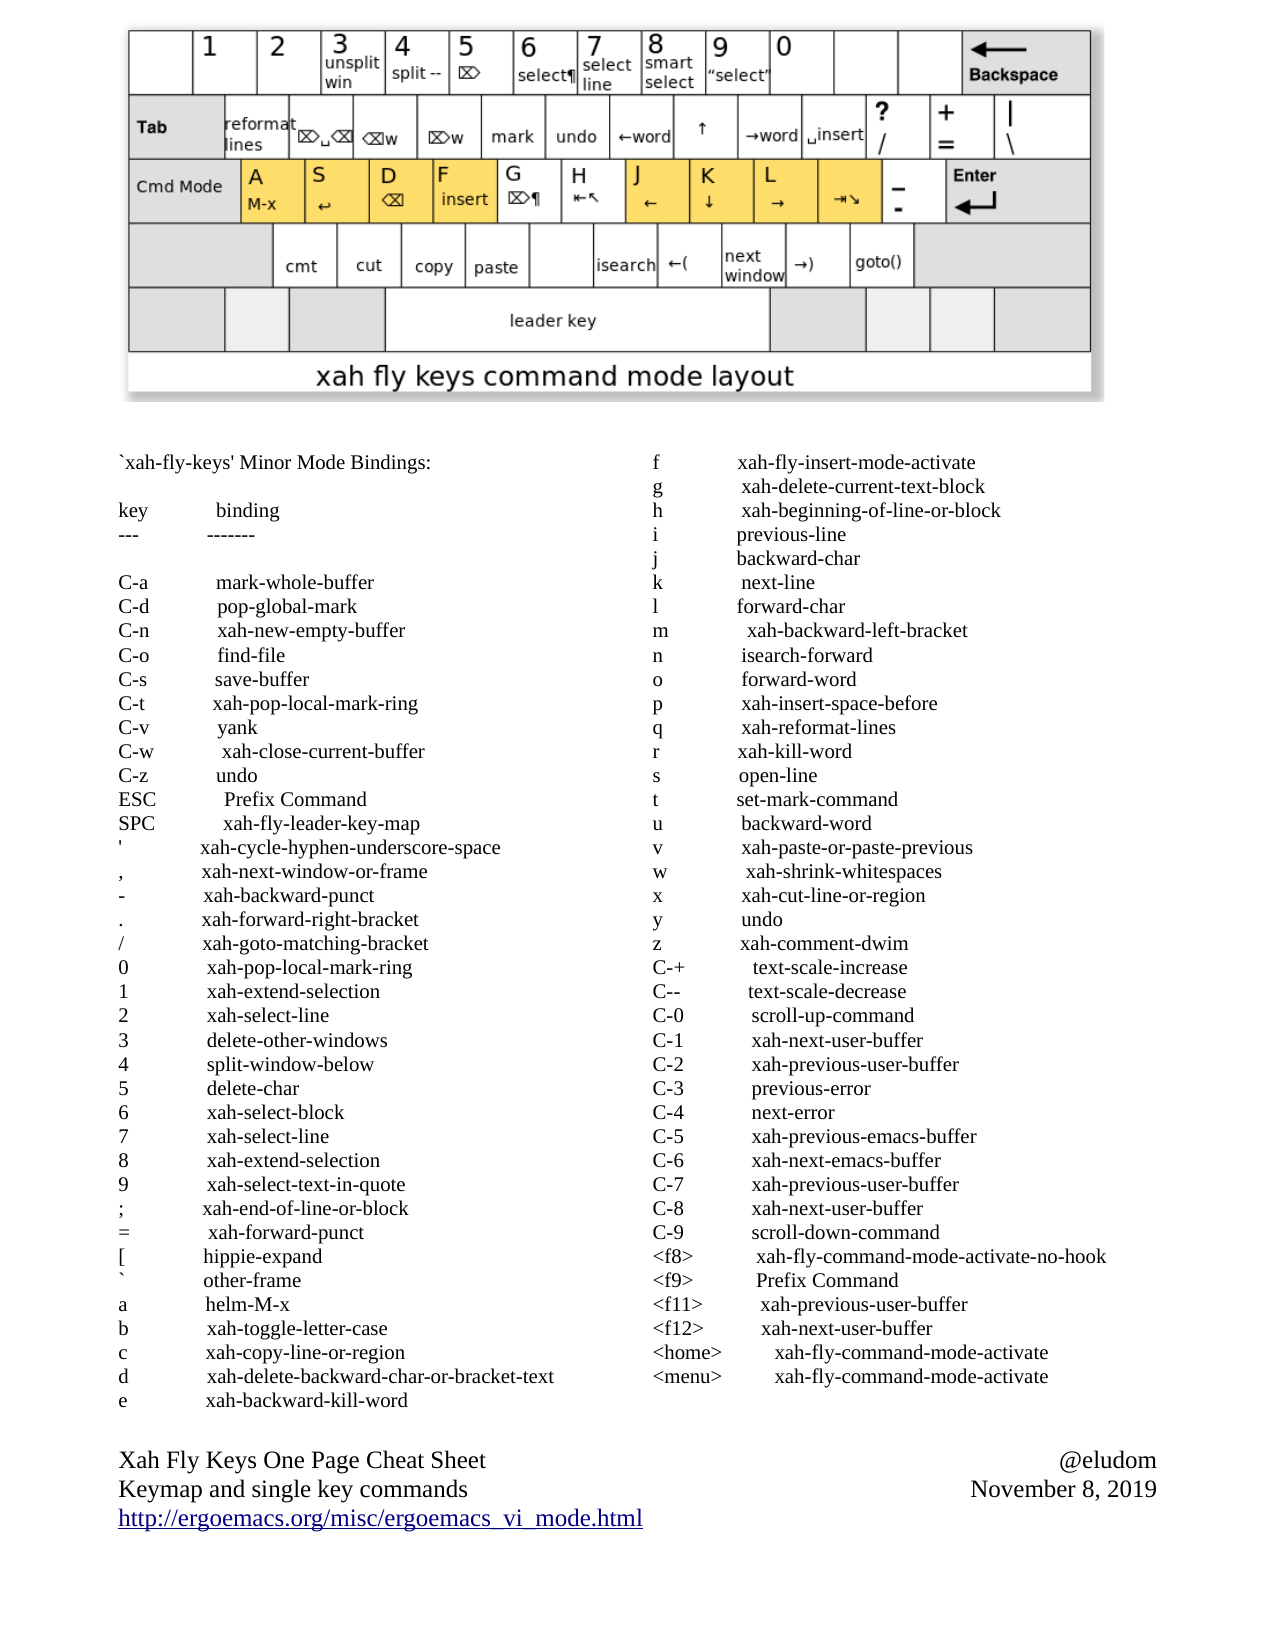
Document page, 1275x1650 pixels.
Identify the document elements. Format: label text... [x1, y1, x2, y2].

text b xah-toggle-letter-case [118, 1316, 622, 1340]
text c xah-copy-line-or-region [118, 1340, 622, 1364]
text 6 xah-select-block [118, 1100, 622, 1124]
text 8 xah-extend-selection [118, 1148, 622, 1172]
text 5 delete-char [118, 1076, 622, 1100]
text 2 xah-select-line [118, 1003, 622, 1027]
text . xah-forward-right-bracket [118, 907, 622, 931]
text C-1 xah-next-user-buffer [652, 1027, 1157, 1052]
text o forward-word [652, 667, 1157, 691]
text m xah-backward-left-bracket [652, 618, 1157, 642]
text C-0 scroll-up-command [652, 1003, 1157, 1027]
text = xah-forward-punct [118, 1220, 622, 1244]
text j backward-char [652, 546, 1157, 570]
text q xah-reformat-lines [652, 715, 1157, 739]
text i previous-line [652, 522, 1157, 546]
text 4 split-window-below [118, 1052, 622, 1076]
text w xah-shrink-whitespaces [652, 859, 1157, 883]
text C-+ text-scale-increase [652, 955, 1157, 979]
text g xah-delete-current-text-block [652, 474, 1157, 498]
text <menu> xah-fly-command-mode-activate [652, 1364, 1157, 1388]
text - xah-backward-punct [118, 883, 622, 907]
text C-- text-scale-decrease [652, 979, 1157, 1003]
text v xah-paste-or-paste-previous [652, 835, 1157, 859]
text C-5 xah-previous-emacs-buffer [652, 1124, 1157, 1148]
text C-t xah-pop-local-mark-ring [118, 691, 622, 715]
text ' xah-cycle-hyphen-underscore-space [118, 835, 622, 859]
text y undo [652, 907, 1157, 931]
text <f8> xah-fly-command-mode-activate-no-hook [652, 1244, 1157, 1268]
text a helm-M-x [118, 1292, 622, 1316]
text l forward-char [652, 594, 1157, 618]
text f xah-fly-insert-mode-activate [652, 450, 1157, 474]
text d xah-delete-backward-char-or-bracket-text [118, 1364, 622, 1388]
text <f11> xah-previous-user-buffer [652, 1292, 1157, 1316]
text <home> xah-fly-command-mode-activate [652, 1340, 1157, 1364]
text e xah-backward-kill-word [118, 1388, 622, 1412]
text C-a mark-whole-buffer [118, 570, 622, 594]
text 3 delete-other-windows [118, 1027, 622, 1052]
text C-3 previous-error [652, 1076, 1157, 1100]
picture [118, 21, 1105, 402]
text s open-line [652, 763, 1157, 787]
text C-7 xah-previous-user-buffer [652, 1172, 1157, 1196]
text C-s save-buffer [118, 667, 622, 691]
text k next-line [652, 570, 1157, 594]
text / xah-goto-matching-bracket [118, 931, 622, 955]
text C-8 xah-next-user-buffer [652, 1196, 1157, 1220]
text `xah-fly-keys' Minor Mode Bindings: [118, 450, 622, 474]
text C-o find-file [118, 642, 622, 667]
text u backward-word [652, 811, 1157, 835]
text r xah-kill-word [652, 739, 1157, 763]
text 7 xah-select-line [118, 1124, 622, 1148]
text x xah-cut-line-or-region [652, 883, 1157, 907]
text p xah-insert-space-before [652, 691, 1157, 715]
text SPC xah-fly-leader-key-map [118, 811, 622, 835]
text 0 xah-pop-local-mark-ring [118, 955, 622, 979]
text key binding [118, 498, 622, 522]
text 1 xah-extend-selection [118, 979, 622, 1003]
text n isearch-forward [652, 642, 1157, 667]
text C-v yank [118, 715, 622, 739]
text ` other-frame [118, 1268, 622, 1292]
text C-4 next-error [652, 1100, 1157, 1124]
text h xah-beginning-of-line-or-block [652, 498, 1157, 522]
text C-2 xah-previous-user-buffer [652, 1052, 1157, 1076]
text t set-mark-command [652, 787, 1157, 811]
text C-d pop-global-mark [118, 594, 622, 618]
text [ hippie-expand [118, 1244, 622, 1268]
text <f9> Prefix Command [652, 1268, 1157, 1292]
text C-9 scroll-down-command [652, 1220, 1157, 1244]
text <f12> xah-next-user-buffer [652, 1316, 1157, 1340]
text , xah-next-window-or-frame [118, 859, 622, 883]
text C-n xah-new-empty-buffer [118, 618, 622, 642]
text 9 xah-select-text-in-quote [118, 1172, 622, 1196]
text ESC Prefix Command [118, 787, 622, 811]
text --- ------- [118, 522, 622, 546]
text ; xah-end-of-line-or-block [118, 1196, 622, 1220]
text C-6 xah-next-emacs-buffer [652, 1148, 1157, 1172]
text C-z undo [118, 763, 622, 787]
text C-w xah-close-current-buffer [118, 739, 622, 763]
text z xah-comment-dwim [652, 931, 1157, 955]
